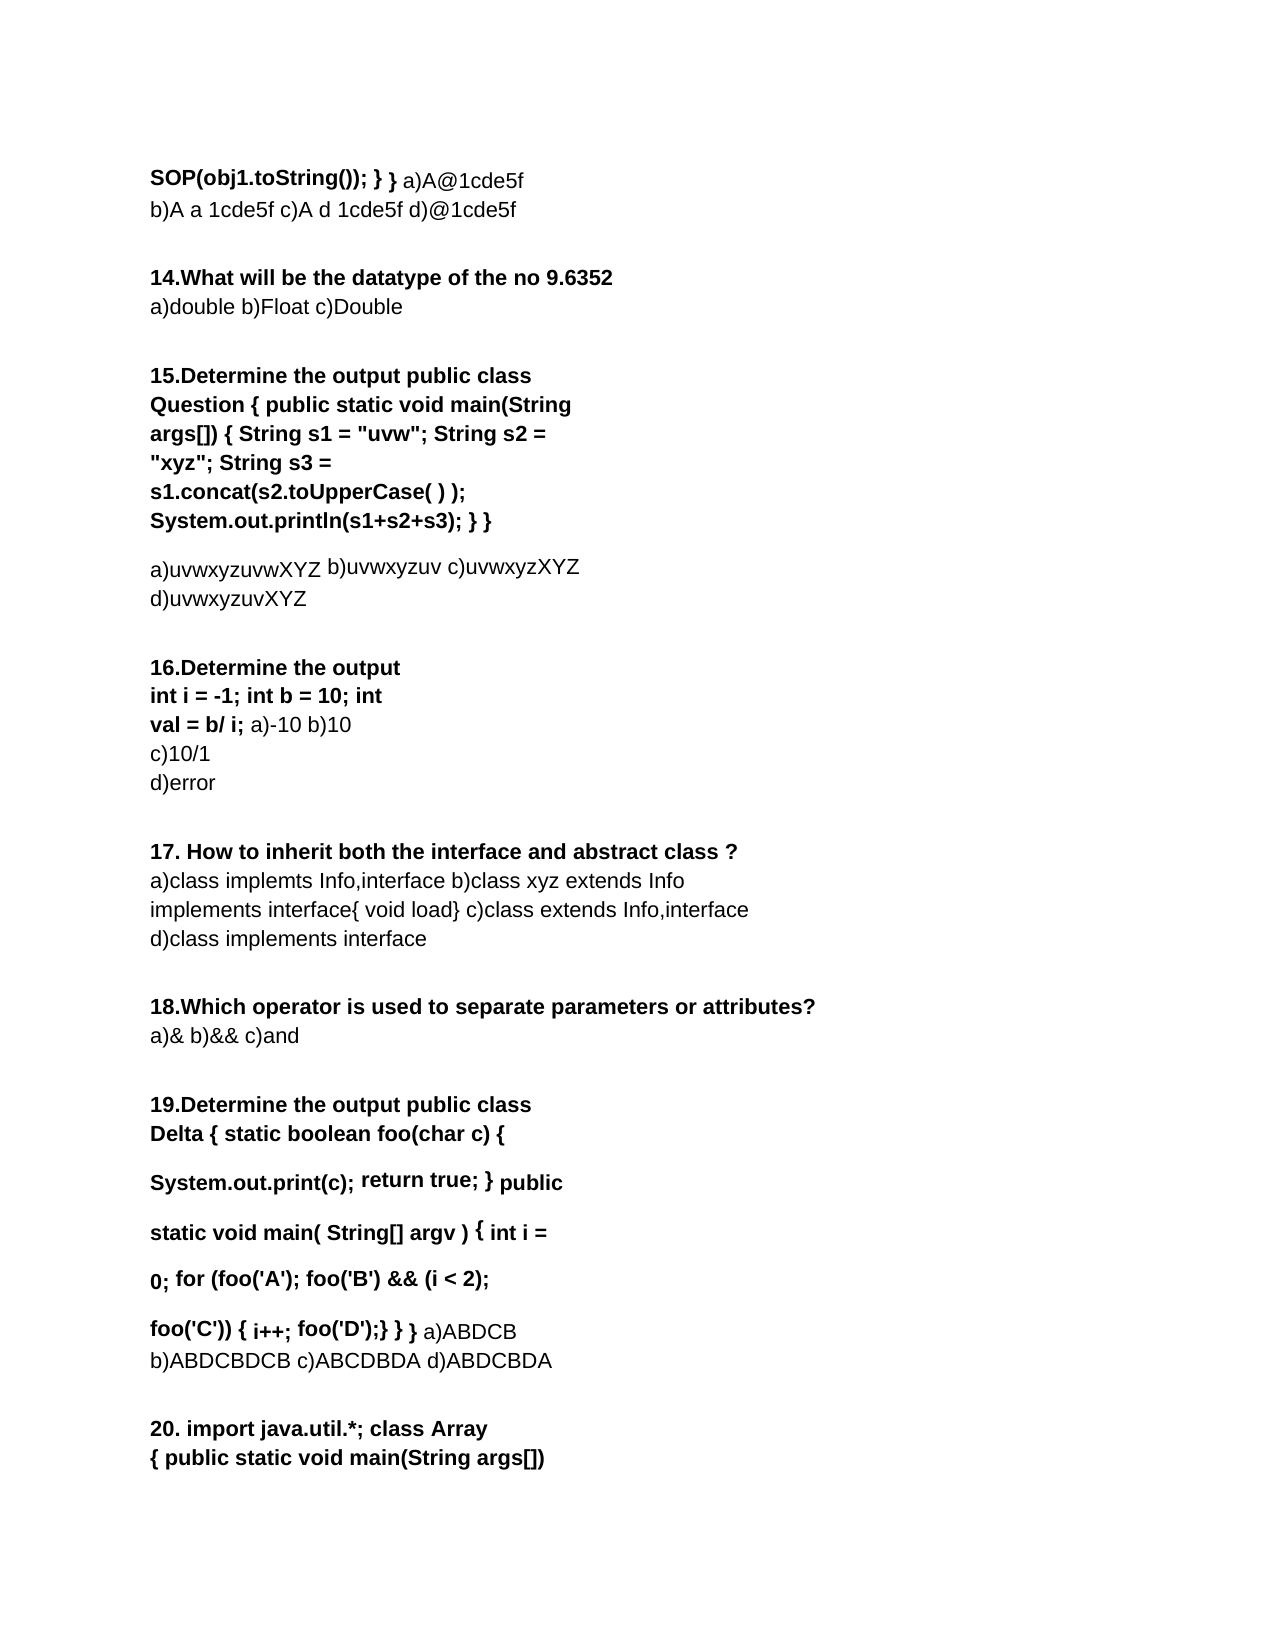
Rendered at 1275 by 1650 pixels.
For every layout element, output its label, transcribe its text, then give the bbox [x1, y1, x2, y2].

text 16.Determine the output int i = -1; int b = 10; int val = b/ i; a)-10 b)10 [150, 654, 412, 738]
text 15.Determine the output public class Question { public static void main(String args[]) { String s1 = "uvw"; String s2 = "xyz"; String s3 = s1.concat(s2.toUpperCase( ) ); System.out.println(s1+s2+s3); } } a)uvwxyzuvwXYZ b)uvwxyzuv c)uvwxyzXYZ d)uvwxyzuvXYZ [150, 363, 605, 611]
text 19.Determine the output public class Delta { static boolean foo(char c) { System.out.print(c); return true; } public static void main( String[] argv ) { int i = 0; for (foo('A'); foo('B') && (i < 2); foo('C')) { i++; foo('D');} } } a)ABDCB b)ABDCBDCB c)ABCDBDA d)ABDCBDA [150, 1091, 571, 1373]
text c)10/1 d)error [150, 741, 218, 796]
text SOP(obj1.toString()); } } a)A@1cde5f b)A a 1cde5f c)A d 1cde5f d)@1cde5f [150, 150, 549, 222]
text 17. How to inherit both the interface and abstract class ? a)class implemts Info,interface b)class xyz extends Info implements interface{ void load} c)class extends Info,interface d)class implements interface [150, 839, 766, 951]
text 20. import java.util.*; class Array { public static void main(String args[]) [150, 1416, 548, 1470]
text 18.Which operator is used to separate parameters or attributes? a)& b)&& c)and [150, 994, 847, 1048]
text 14.What will be the datatype of the no 9.6352 a)double b)Float c)Double [150, 265, 634, 319]
